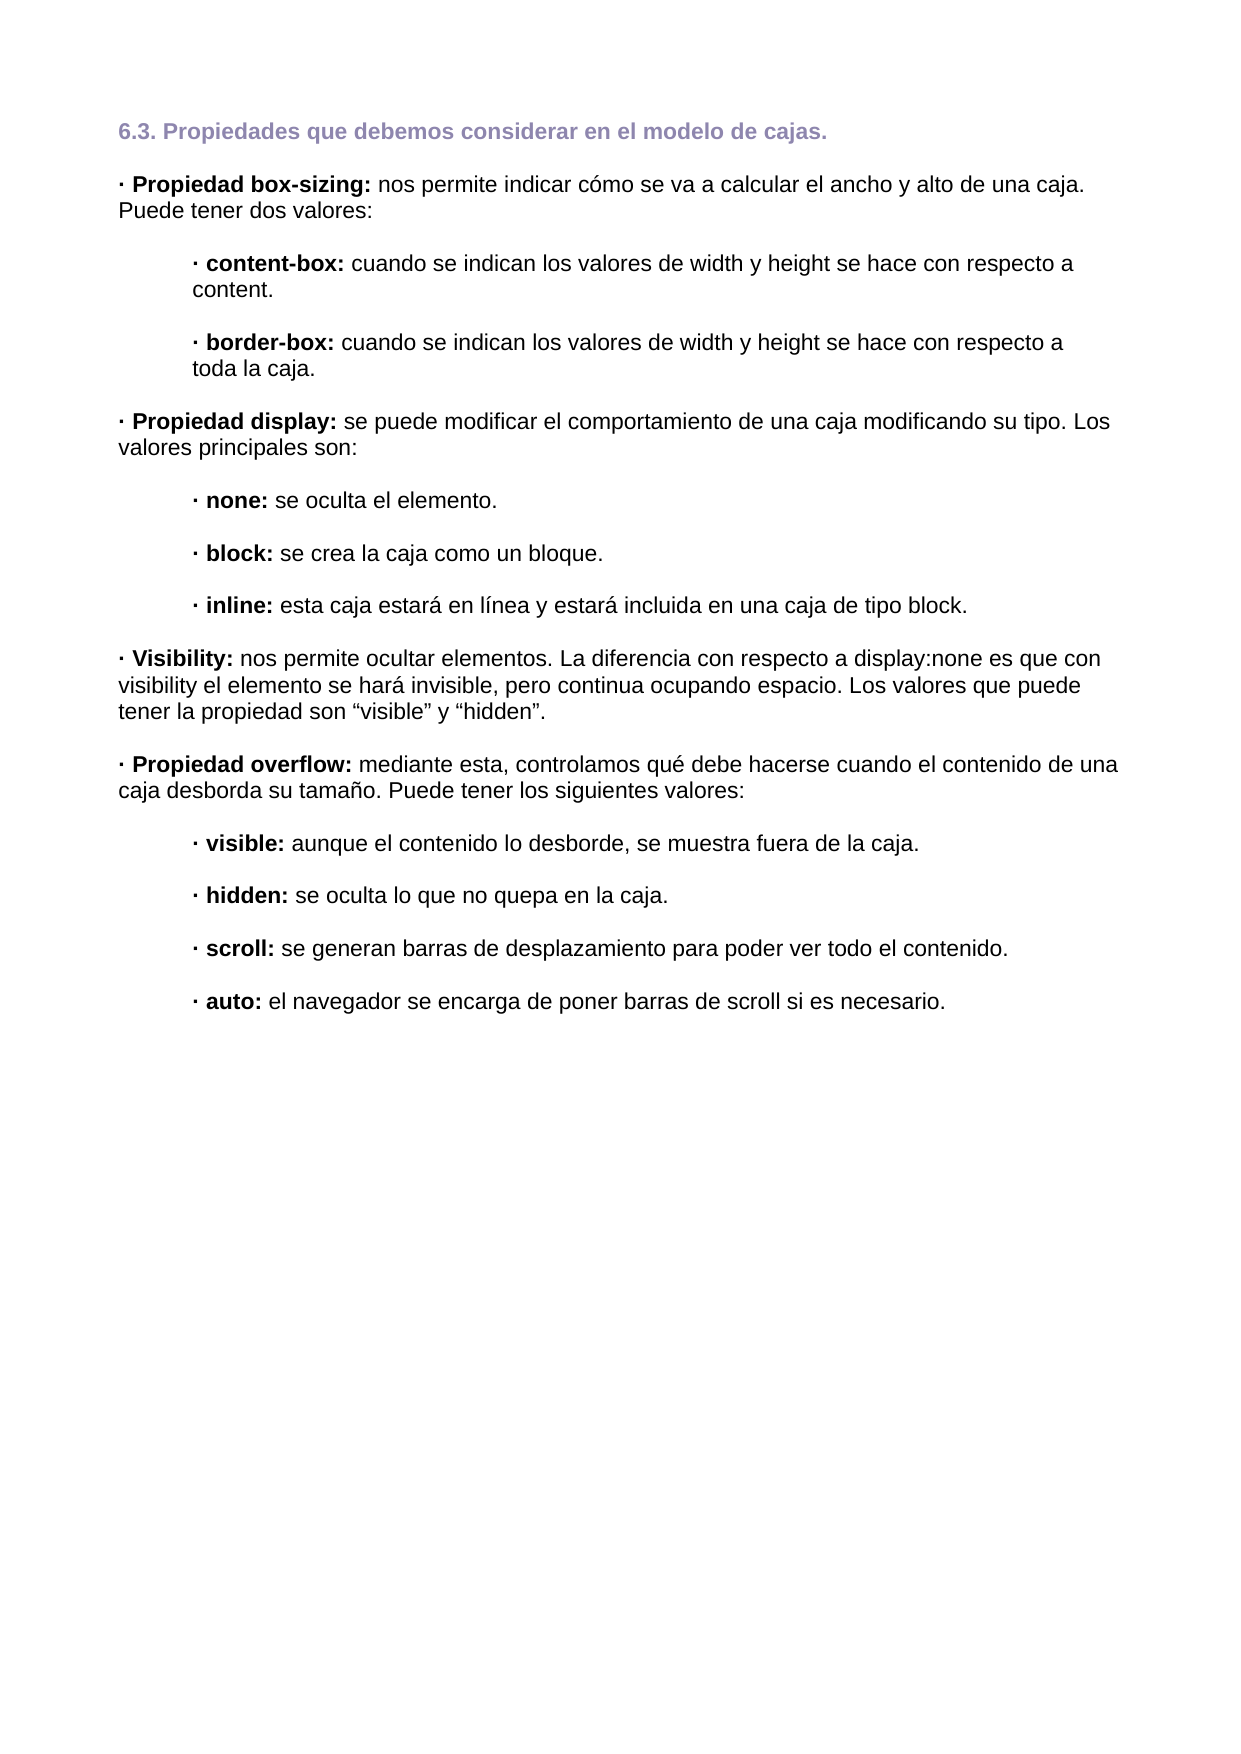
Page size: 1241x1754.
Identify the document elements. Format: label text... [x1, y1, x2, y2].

text content. [118, 276, 1122, 303]
text · block: se crea la caja como un bloque. [118, 540, 1122, 566]
text · auto: el navegador se encarga de poner barras de scroll si es necesario. [118, 988, 1122, 1014]
text · Propiedad box-sizing: nos permite indicar cómo se va a calcular el ancho y alto de una caja. Puede tener dos valores: [118, 171, 1122, 223]
text 6.3. Propiedades que debemos considerar en el modelo de cajas. [118, 118, 1122, 144]
text · Propiedad display: se puede modificar el comportamiento de una caja modificando su tipo. Los valores principales son: [118, 408, 1122, 461]
text · inline: esta caja estará en línea y estará incluida en una caja de tipo block. [118, 592, 1122, 619]
text · scroll: se generan barras de desplazamiento para poder ver todo el contenido. [118, 935, 1122, 961]
text · border-box: cuando se indican los valores de width y height se hace con respecto a [118, 329, 1122, 355]
text toda la caja. [118, 355, 1122, 382]
text · content-box: cuando se indican los valores de width y height se hace con respecto a [118, 250, 1122, 276]
text · hidden: se oculta lo que no quepa en la caja. [118, 882, 1122, 909]
text · visible: aunque el contenido lo desborde, se muestra fuera de la caja. [118, 830, 1122, 856]
text · none: se oculta el elemento. [118, 487, 1122, 513]
text · Propiedad overflow: mediante esta, controlamos qué debe hacerse cuando el contenido de una caja desborda su tamaño. Puede tener los siguientes valores: [118, 751, 1122, 803]
text · Visibility: nos permite ocultar elementos. La diferencia con respecto a display:none es que con visibility el elemento se hará invisible, pero continua ocupando espacio. Los valores que puede tener la propiedad son “visible” y “hidden”. [118, 645, 1122, 724]
